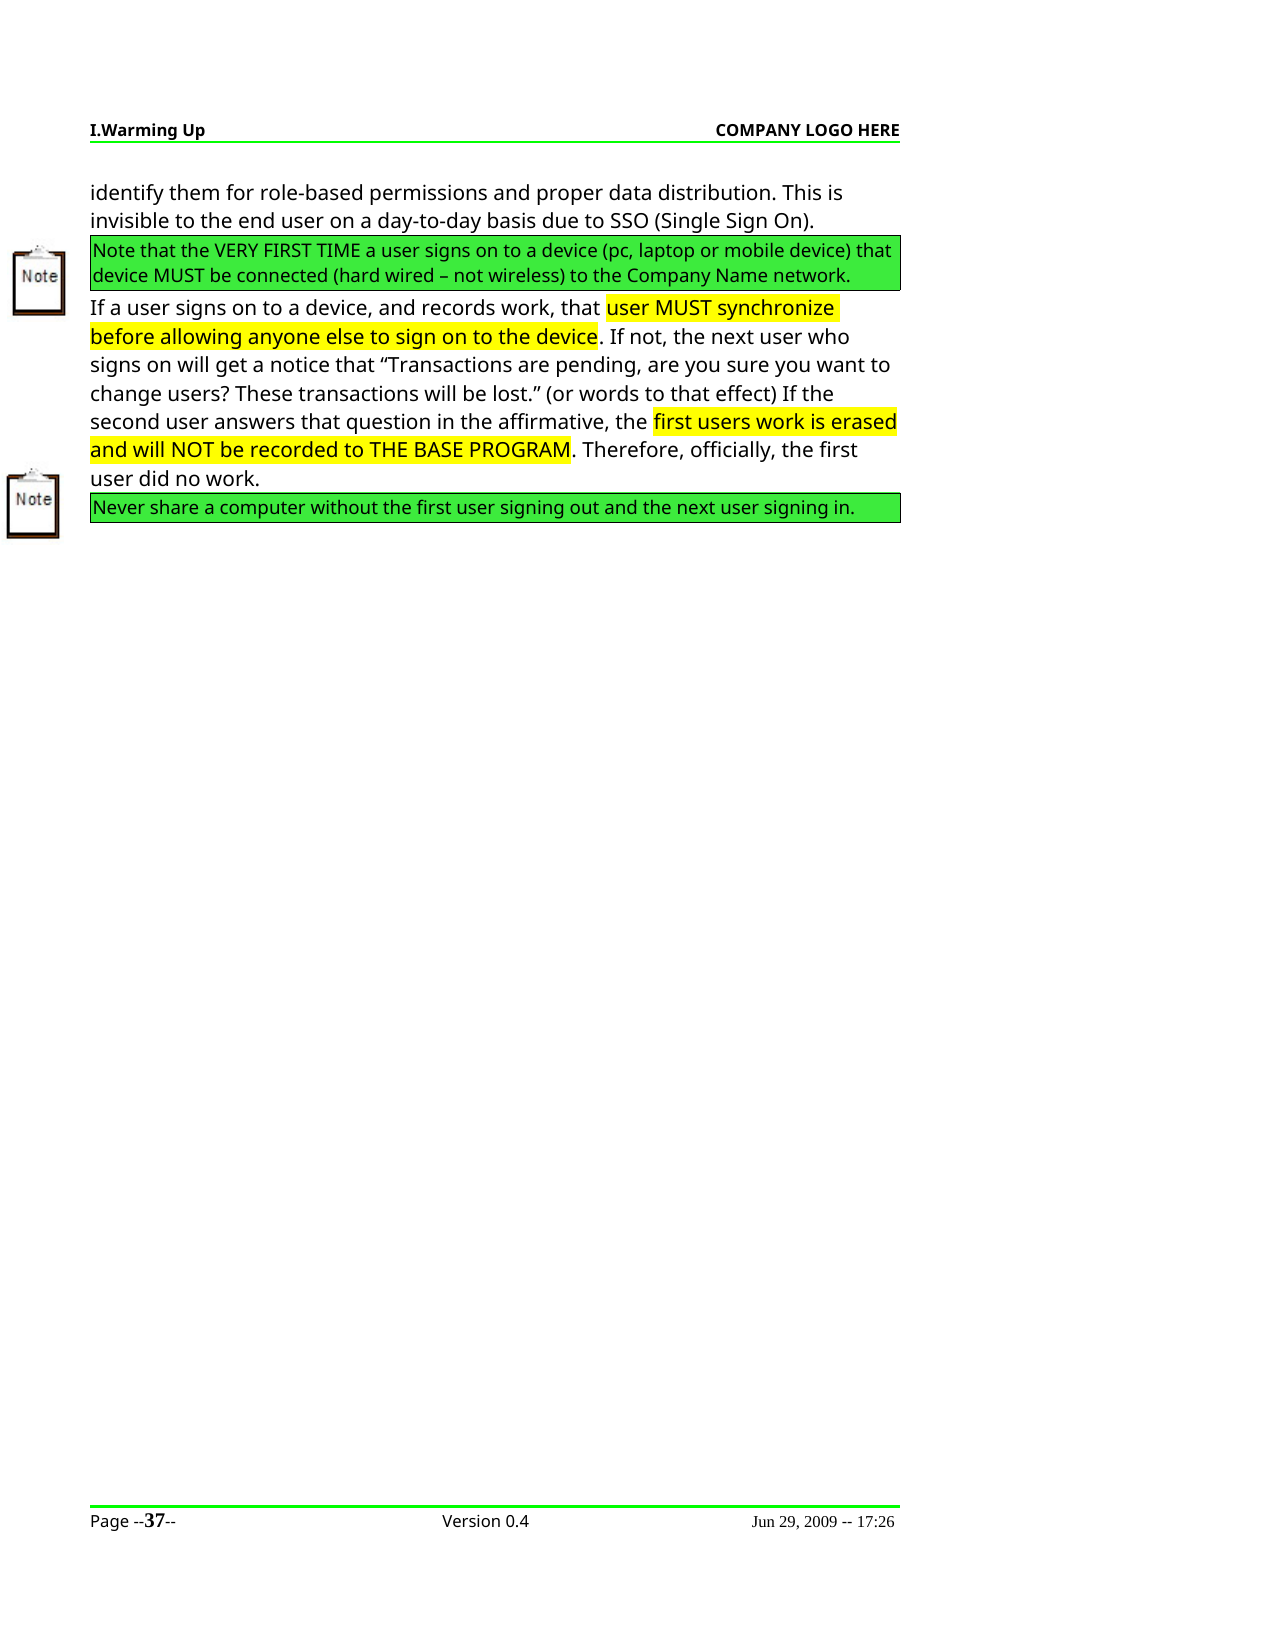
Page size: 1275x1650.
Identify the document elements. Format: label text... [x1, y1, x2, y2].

picture [7, 238, 70, 322]
text If a user signs on to a device, and records work, that user MUST synchronize before allowing anyone else to sign on to the device. If not, the next user who signs on will get a notice that “Transactions are pending, are you sure you want to change users? These transactions will be lost.” (or words to that effect) If the second user answers that question in the affirmative, the first users work is erased and will NOT be recorded to THE BASE PROGRAM. Therefore, officially, the first user did no work. [90, 293, 900, 492]
picture [1, 461, 64, 545]
text Never share a computer without the first user signing out and the next user signing in. [91, 494, 900, 522]
text Note that the VERY FIRST TIME a user signs on to a device (pc, laptop or mobile device) that device MUST be connected (hard wired – not wireless) to the Company Name network. [91, 236, 900, 290]
text identify them for role-based permissions and proper data distribution. This is invisible to the end user on a day-to-day basis due to SSO (Single Sign On). [90, 178, 900, 235]
